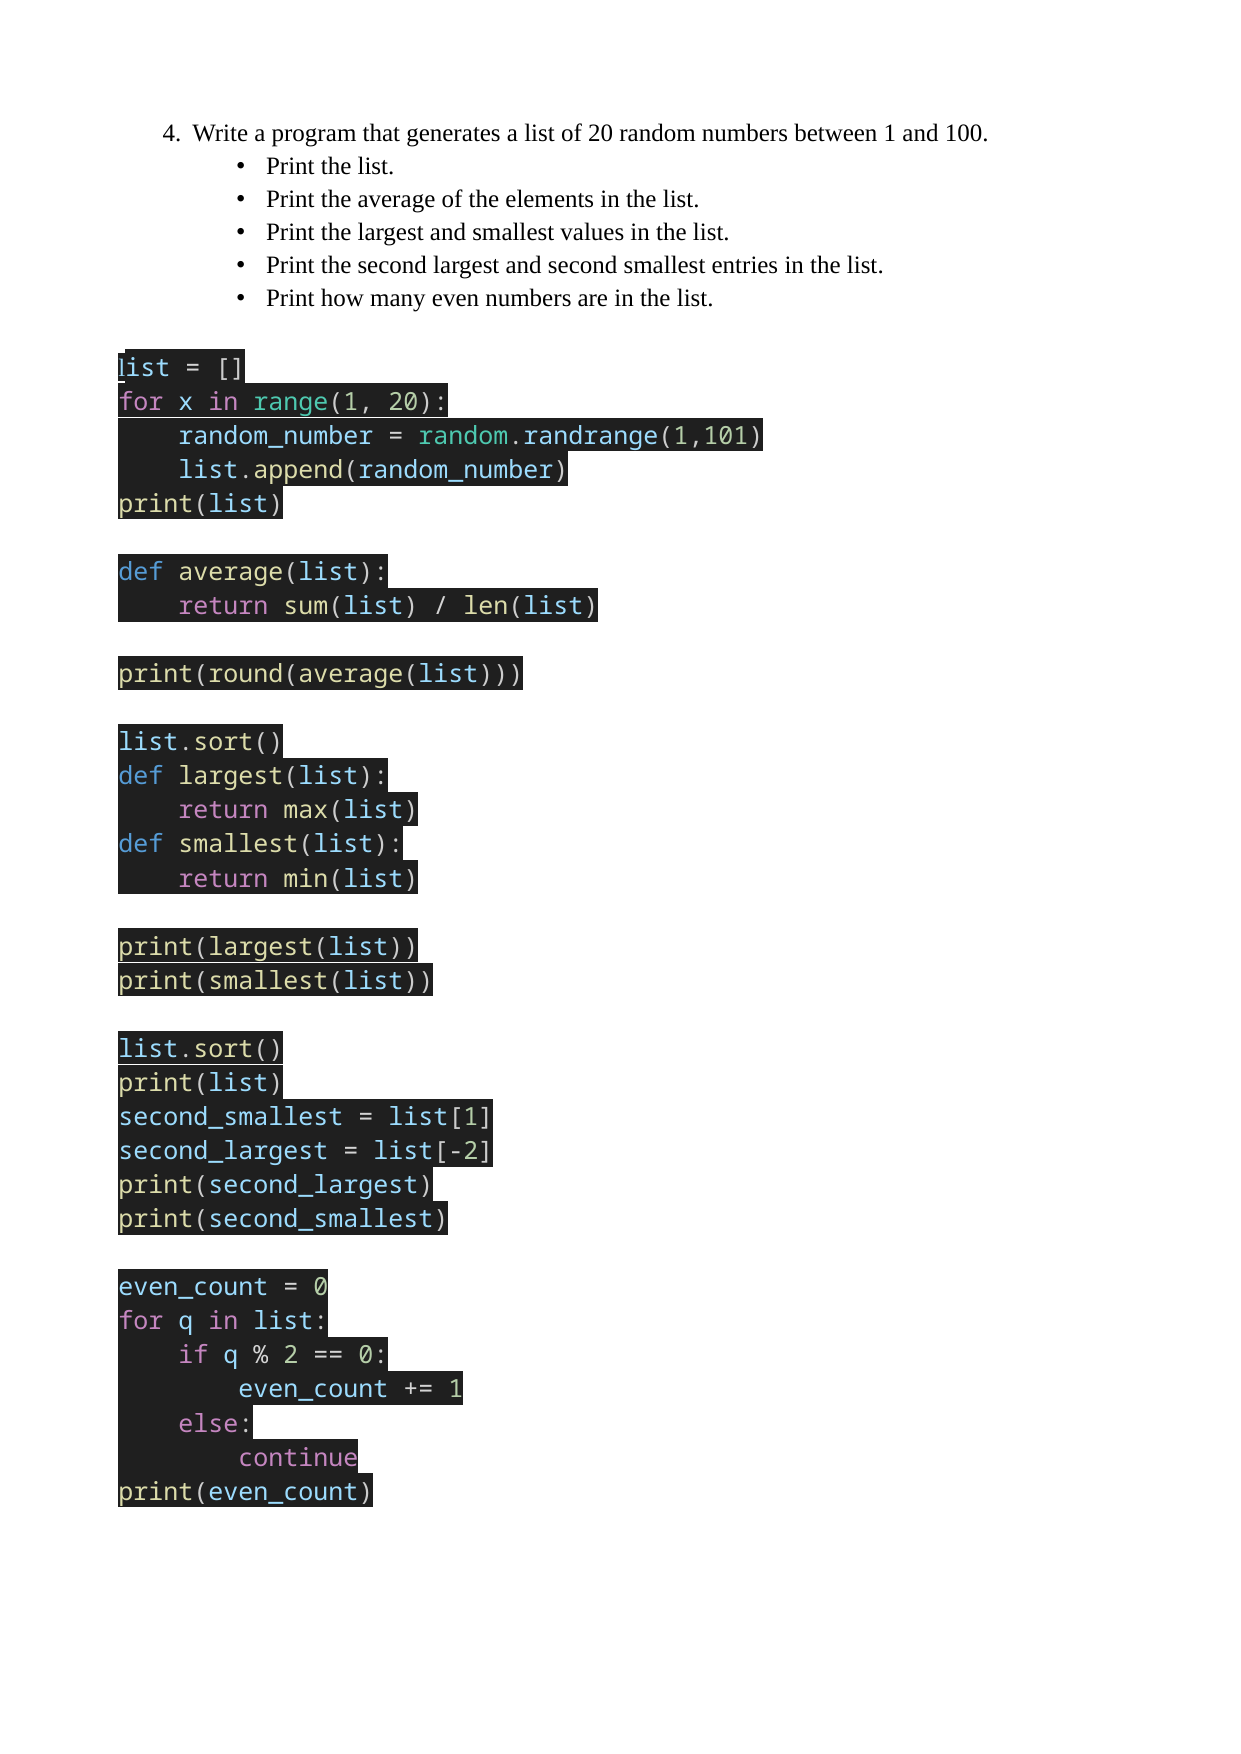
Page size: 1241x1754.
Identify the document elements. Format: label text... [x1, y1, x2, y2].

list Print the largest and smallest values in the list. [236, 217, 1122, 246]
text print(even_count) [118, 1473, 1122, 1507]
text print(round(average(list))) [118, 656, 1122, 690]
text even_count = 0 [118, 1269, 1122, 1303]
text continue [118, 1439, 1122, 1473]
text print(largest(list)) [118, 928, 1122, 962]
text return max(list) [118, 792, 1122, 826]
text def largest(list): [118, 758, 1122, 792]
text print(second_largest) [118, 1167, 1122, 1201]
text for q in list: [118, 1303, 1122, 1337]
list Write a program that generates a list of 20 random numbers between 1 and 100. [162, 118, 1122, 147]
text even_count += 1 [118, 1371, 1122, 1405]
text random_number = random.randrange(1,101) [118, 417, 1122, 451]
text def smallest(list): [118, 826, 1122, 860]
list Print how many even numbers are in the list. [236, 283, 1122, 312]
text return min(list) [118, 860, 1122, 894]
text print(list) [118, 486, 1122, 519]
text list = [] [118, 349, 1122, 383]
text second_largest = list[-2] [118, 1133, 1122, 1167]
text else: [118, 1405, 1122, 1439]
text second_smallest = list[1] [118, 1099, 1122, 1133]
text list.append(random_number) [118, 451, 1122, 486]
text print(smallest(list)) [118, 962, 1122, 996]
text list.sort() [118, 724, 1122, 758]
list Print the list. [236, 151, 1122, 180]
text if q % 2 == 0: [118, 1337, 1122, 1371]
text for x in range(1, 20): [118, 383, 1122, 417]
text def average(list): [118, 554, 1122, 588]
list Print the second largest and second smallest entries in the list. [236, 250, 1122, 279]
text print(second_smallest) [118, 1201, 1122, 1235]
list Print the average of the elements in the list. [236, 184, 1122, 213]
text list.sort() [118, 1031, 1122, 1064]
text return sum(list) / len(list) [118, 588, 1122, 622]
text print(list) [118, 1064, 1122, 1099]
